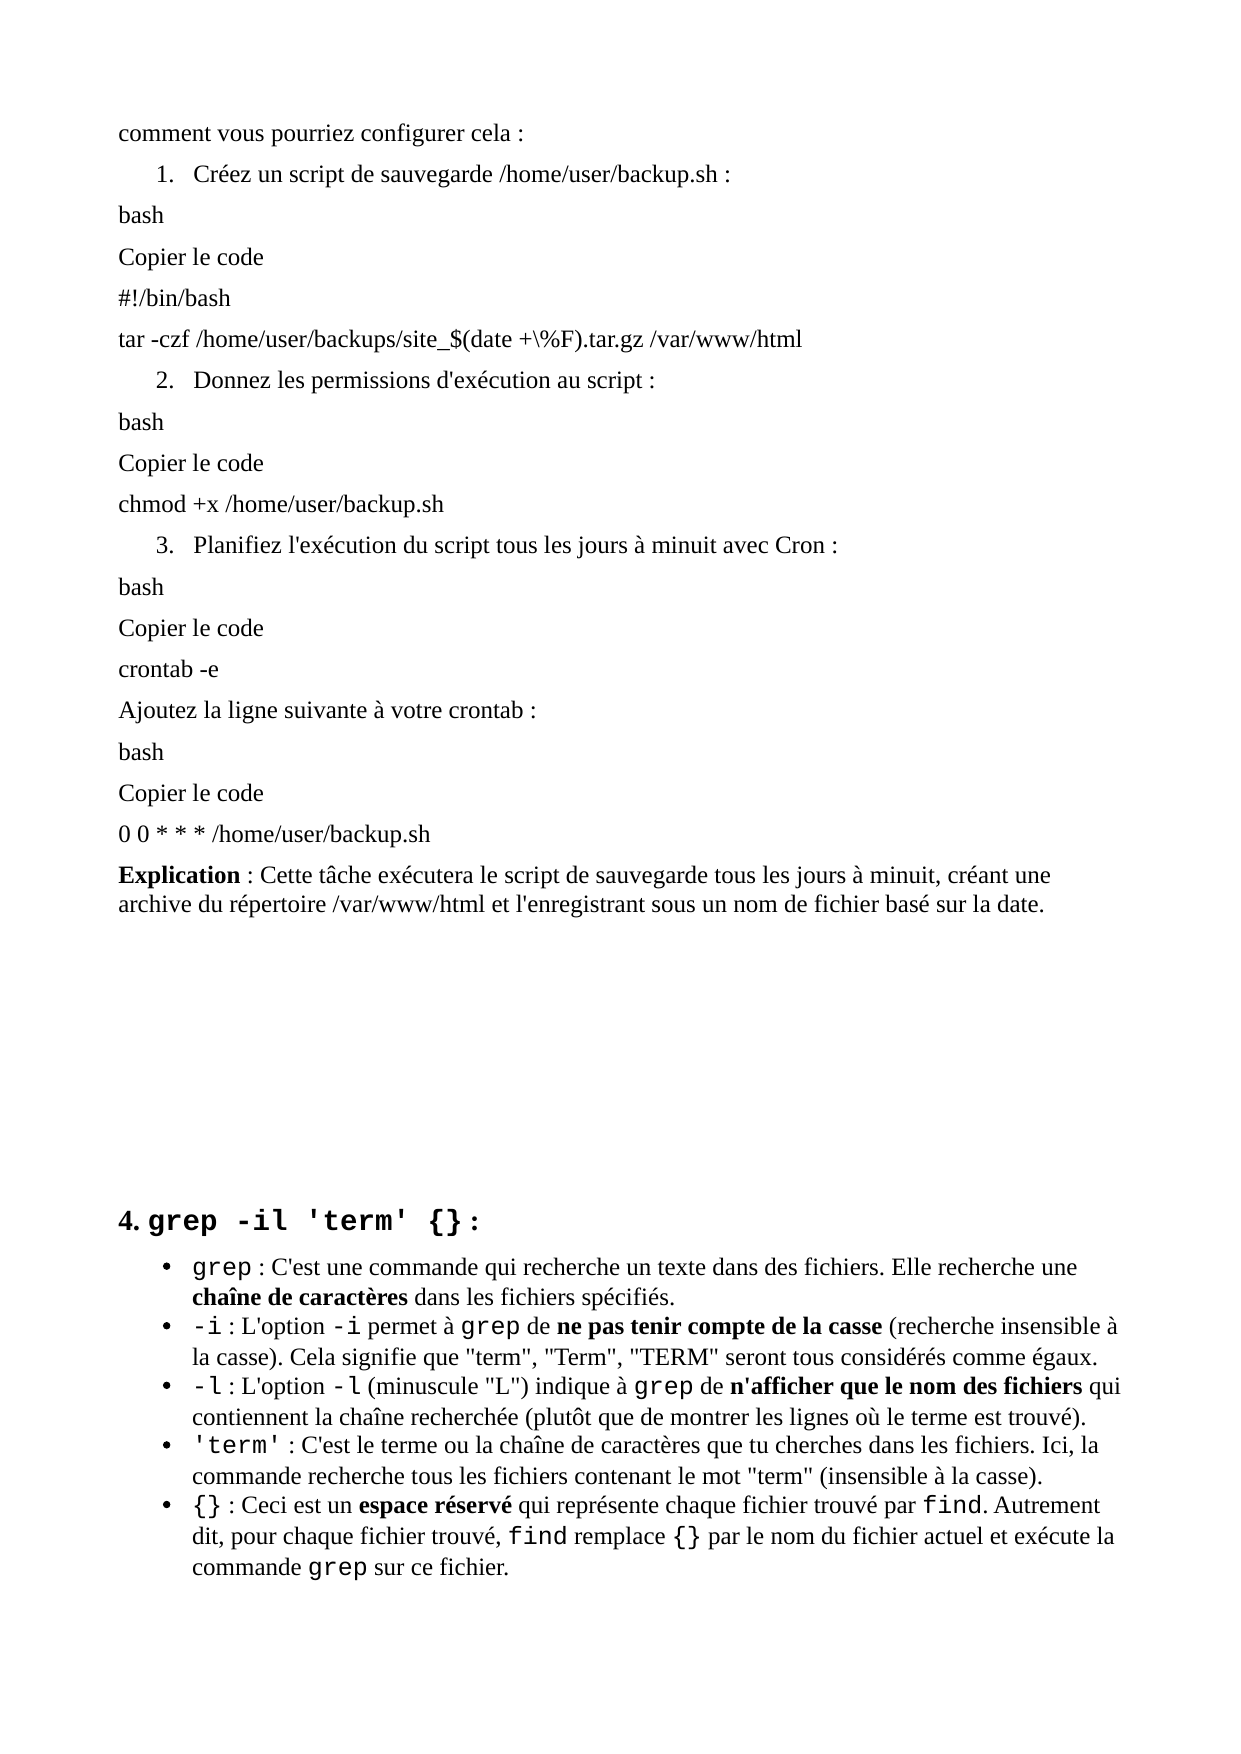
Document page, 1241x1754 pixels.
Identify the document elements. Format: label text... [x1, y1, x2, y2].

text Copier le code [118, 448, 1122, 477]
text Ajoutez la ligne suivante à votre crontab : [118, 696, 1122, 724]
list Créez un script de sauvegarde /home/user/backup.sh : [156, 159, 1122, 188]
text Copier le code [118, 242, 1122, 271]
text bash [118, 737, 1122, 766]
text bash [118, 572, 1122, 601]
list -l : L'option -l (minuscule "L") indique à grep de n'afficher que le nom des fichiers qui contiennent la chaîne recherchée (plutôt que de montrer les lignes où le terme est trouvé). [162, 1371, 1122, 1430]
text bash [118, 407, 1122, 436]
list grep : C'est une commande qui recherche un texte dans des fichiers. Elle recherche une chaîne de caractères dans les fichiers spécifiés. [162, 1252, 1122, 1311]
text tar -czf /home/user/backups/site_$(date +\%F).tar.gz /var/www/html [118, 324, 1122, 353]
subtitle 4. grep -il 'term' {} : [118, 1203, 1122, 1239]
text 0 0 * * * /home/user/backup.sh [118, 819, 1122, 848]
text comment vous pourriez configurer cela : [118, 118, 1122, 147]
list 'term' : C'est le terme ou la chaîne de caractères que tu cherches dans les fichiers. Ici, la commande recherche tous les fichiers contenant le mot "term" (insensible à la casse). [162, 1430, 1122, 1490]
text crontab -e [118, 654, 1122, 683]
text Copier le code [118, 778, 1122, 807]
text bash [118, 201, 1122, 229]
list Planifiez l'exécution du script tous les jours à minuit avec Cron : [156, 531, 1122, 559]
text Copier le code [118, 613, 1122, 642]
text #!/bin/bash [118, 283, 1122, 312]
text Explication : Cette tâche exécutera le script de sauvegarde tous les jours à minuit, créant une archive du répertoire /var/www/html et l'enregistrant sous un nom de fichier basé sur la date. [118, 861, 1122, 918]
text chmod +x /home/user/backup.sh [118, 489, 1122, 518]
list Donnez les permissions d'exécution au script : [156, 366, 1122, 394]
list {} : Ceci est un espace réservé qui représente chaque fichier trouvé par find. Autrement dit, pour chaque fichier trouvé, find remplace {} par le nom du fichier actuel et exécute la commande grep sur ce fichier. [162, 1490, 1122, 1582]
list -i : L'option -i permet à grep de ne pas tenir compte de la casse (recherche insensible à la casse). Cela signifie que "term", "Term", "TERM" seront tous considérés comme égaux. [162, 1311, 1122, 1371]
